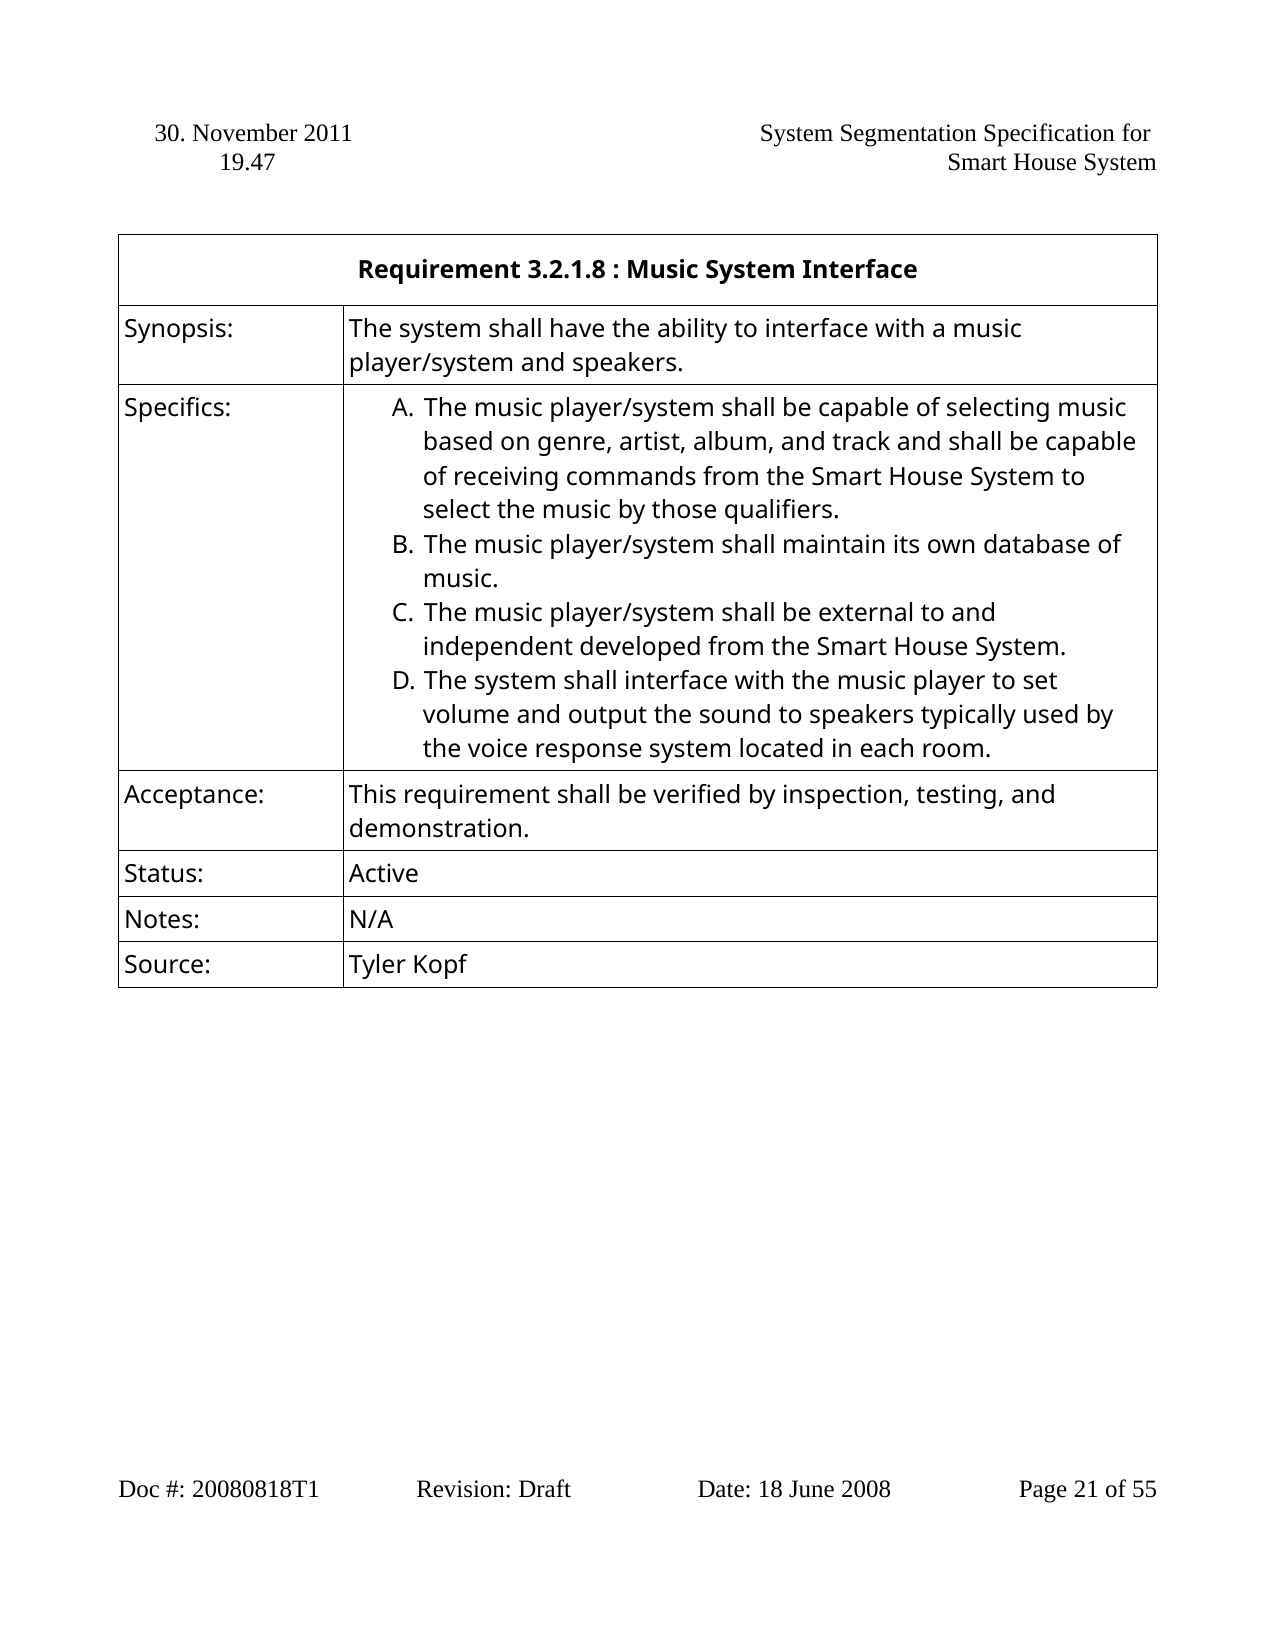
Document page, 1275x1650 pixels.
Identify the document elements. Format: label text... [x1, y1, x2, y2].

table_cell Synopsis: [119, 306, 343, 384]
table_cell Notes: [119, 897, 343, 941]
table_cell The system shall have the ability to interface with a music player/system and speakers. [344, 306, 1157, 384]
table_cell Tyler Kopf [344, 942, 1157, 987]
table_cell Source: [119, 942, 343, 987]
table_cell The music player/system shall be capable of selecting music based on genre, artist, album, and track and shall be capable of receiving commands from the Smart House System to select the music by those qualifiers. The music player/system shall maintain its own database of music. The music player/system shall be external to and independent developed from the Smart House System. The system shall interface with the music player to set volume and output the sound to speakers typically used by the voice response system located in each room. [344, 385, 1157, 770]
table_cell Status: [119, 851, 343, 896]
table_cell Specifics: [119, 385, 343, 770]
table_cell This requirement shall be verified by inspection, testing, and demonstration. [344, 771, 1157, 850]
table_cell Acceptance: [119, 771, 343, 850]
table_header Requirement 3.2.1.8 : Music System Interface [119, 235, 1157, 304]
table_cell Active [344, 851, 1157, 896]
table_cell N/A [344, 897, 1157, 941]
